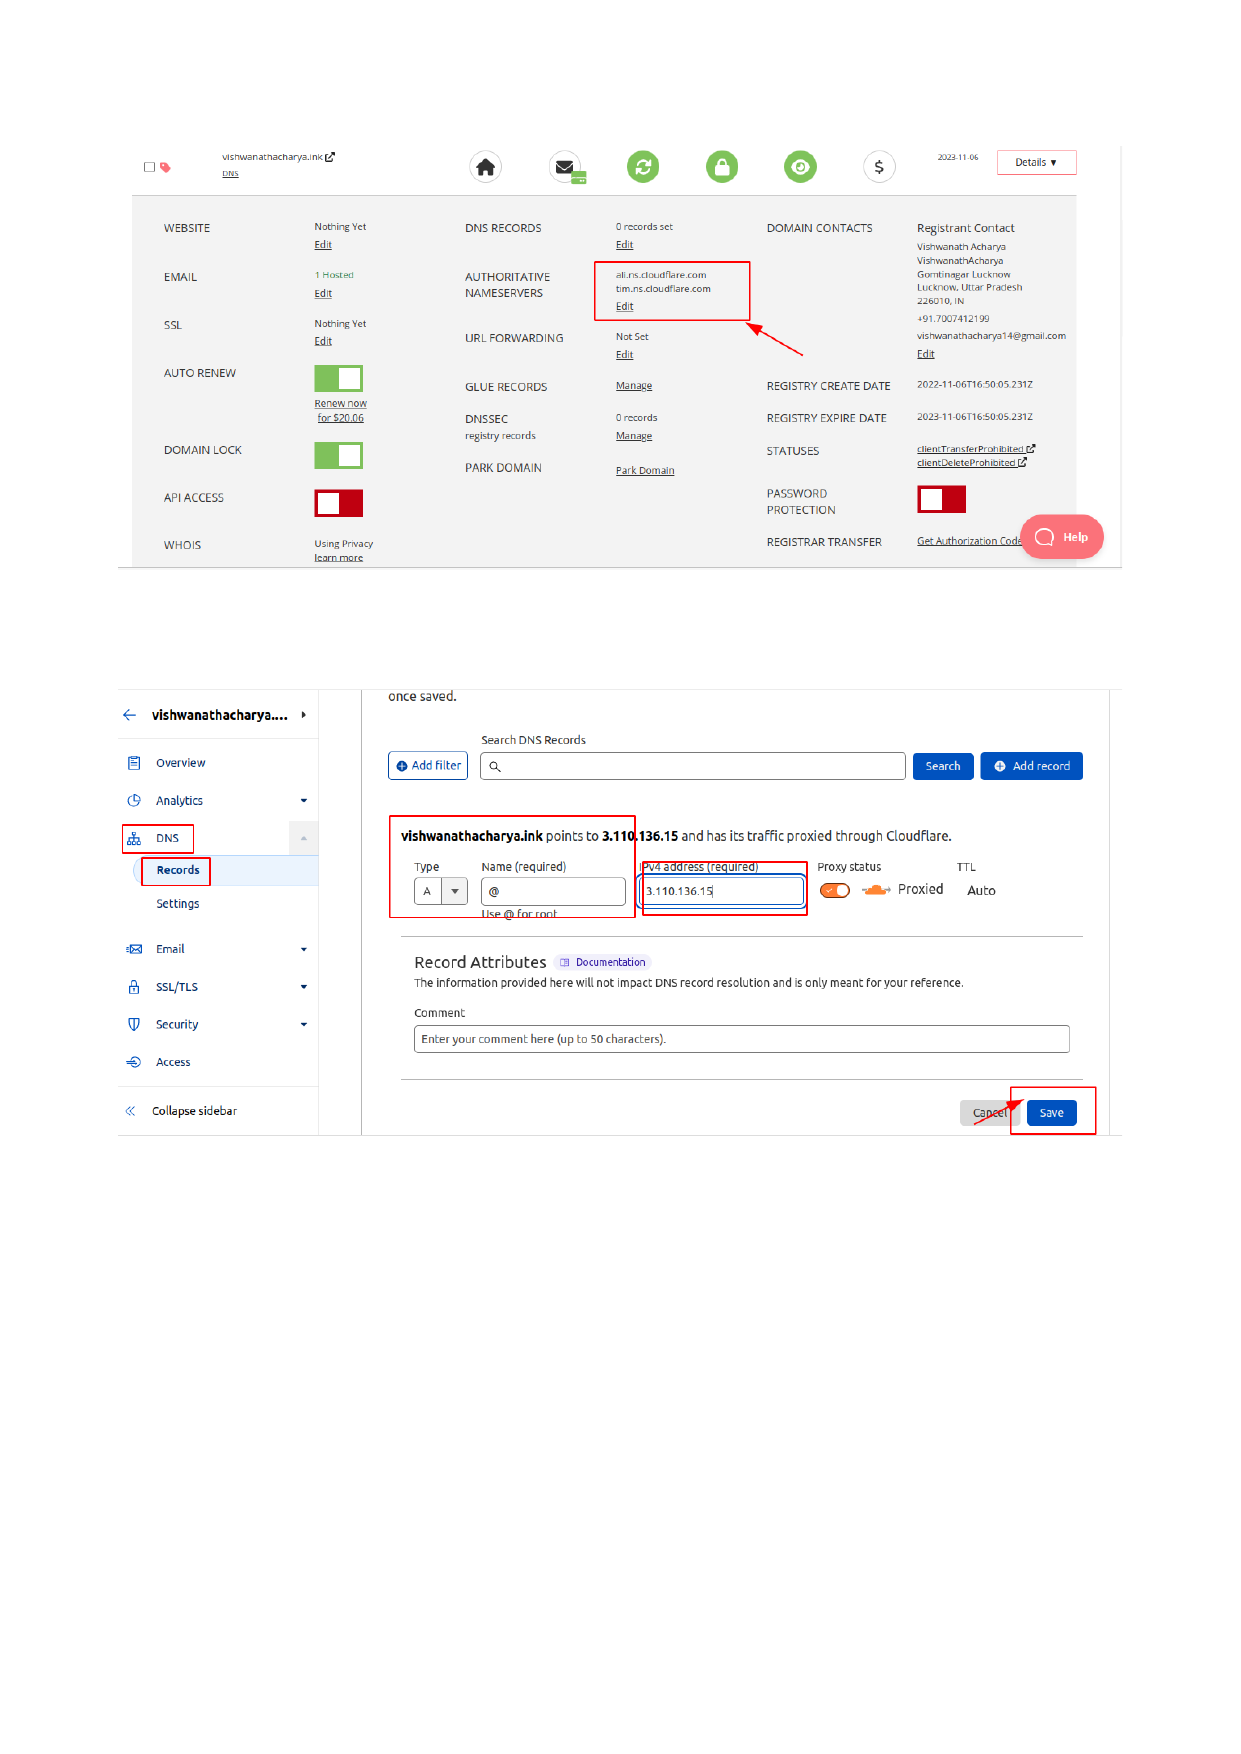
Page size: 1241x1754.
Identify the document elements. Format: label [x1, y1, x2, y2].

picture [118, 685, 1123, 1136]
picture [118, 146, 1123, 570]
